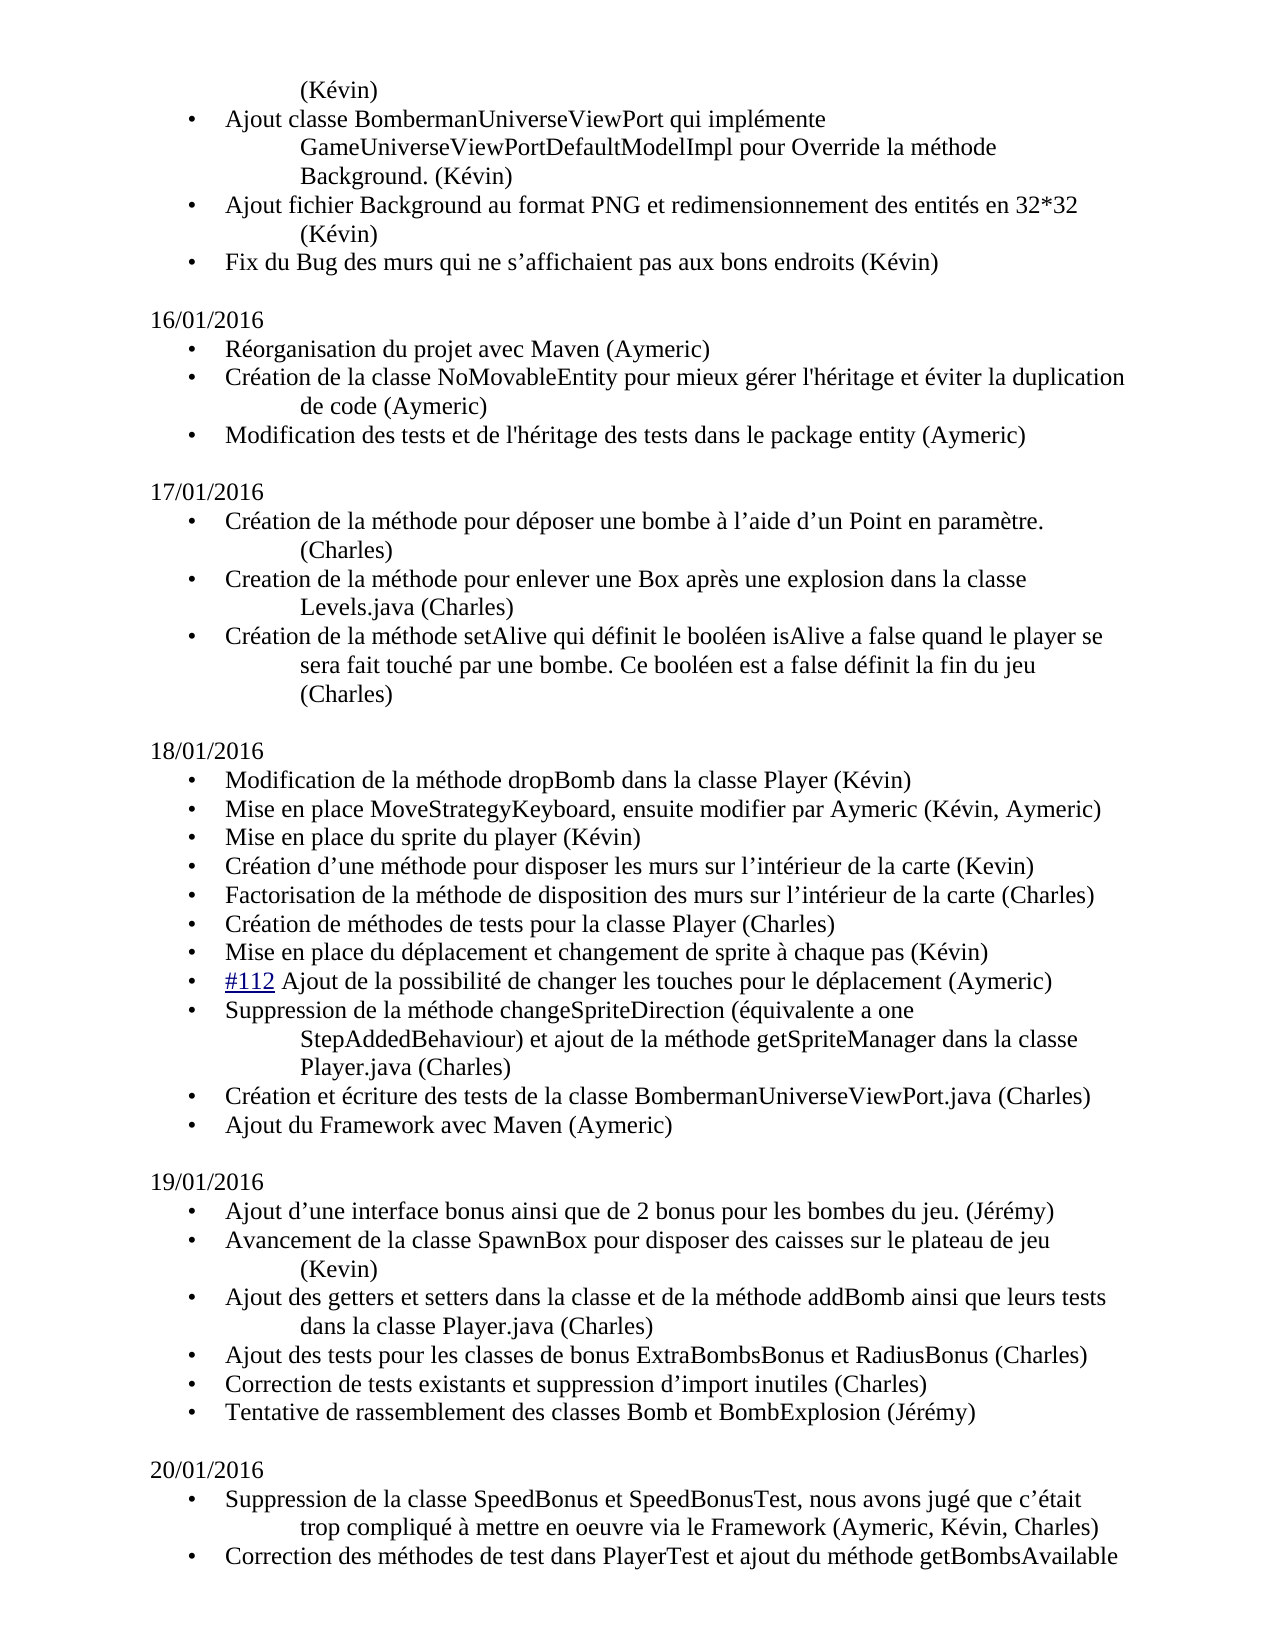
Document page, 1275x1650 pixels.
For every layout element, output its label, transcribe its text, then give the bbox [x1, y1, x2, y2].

list Correction de tests existants et suppression d’import inutiles (Charles) [187, 1369, 1125, 1397]
text 19/01/2016 [150, 1167, 1125, 1196]
list Réorganisation du projet avec Maven (Aymeric) [187, 334, 1125, 362]
list Ajout des tests pour les classes de bonus ExtraBombsBonus et RadiusBonus (Charles) [187, 1340, 1125, 1369]
list Suppression de la classe SpeedBonus et SpeedBonusTest, nous avons jugé que c’était trop compliqué à mettre en oeuvre via le Framework (Aymeric, Kévin, Charles) [187, 1484, 1125, 1541]
list Modification de la méthode dropBomb dans la classe Player (Kévin) [187, 765, 1125, 794]
list #112 Ajout de la possibilité de changer les touches pour le déplacement (Aymeric) [187, 966, 1125, 995]
list Création de méthodes de tests pour la classe Player (Charles) [187, 909, 1125, 937]
list Avancement de la classe SpawnBox pour disposer des caisses sur le plateau de jeu (Kevin) [187, 1225, 1125, 1282]
list Fix du Bug des murs qui ne s’affichaient pas aux bons endroits (Kévin) [187, 247, 1125, 276]
list Création de la méthode setAlive qui définit le booléen isAlive a false quand le player se sera fait touché par une bombe. Ce booléen est a false définit la fin du jeu (Charles) [187, 621, 1125, 707]
text 16/01/2016 [150, 305, 1125, 334]
text 17/01/2016 [150, 477, 1125, 506]
list Création de la classe NoMovableEntity pour mieux gérer l'héritage et éviter la duplication de code (Aymeric) [187, 362, 1125, 420]
list Création et écriture des tests de la classe BombermanUniverseViewPort.java (Charles) [187, 1081, 1125, 1110]
list Création de la méthode pour déposer une bombe à l’aide d’un Point en paramètre. (Charles) [187, 506, 1125, 564]
list Mise en place du déplacement et changement de sprite à chaque pas (Kévin) [187, 937, 1125, 966]
list Creation de la méthode pour enlever une Box après une explosion dans la classe Levels.java (Charles) [187, 564, 1125, 621]
list (Kévin) [187, 75, 1125, 104]
list Mise en place MoveStrategyKeyboard, ensuite modifier par Aymeric (Kévin, Aymeric) [187, 794, 1125, 822]
list Ajout classe BombermanUniverseViewPort qui implémente GameUniverseViewPortDefaultModelImpl pour Override la méthode Background. (Kévin) [187, 104, 1125, 190]
list Mise en place du sprite du player (Kévin) [187, 822, 1125, 851]
list Modification des tests et de l'héritage des tests dans le package entity (Aymeric) [187, 420, 1125, 449]
text 20/01/2016 [150, 1455, 1125, 1484]
list Création d’une méthode pour disposer les murs sur l’intérieur de la carte (Kevin) [187, 851, 1125, 880]
list Factorisation de la méthode de disposition des murs sur l’intérieur de la carte (Charles) [187, 880, 1125, 909]
list Ajout fichier Background au format PNG et redimensionnement des entités en 32*32 (Kévin) [187, 190, 1125, 247]
list Ajout des getters et setters dans la classe et de la méthode addBomb ainsi que leurs tests dans la classe Player.java (Charles) [187, 1282, 1125, 1340]
list Tentative de rassemblement des classes Bomb et BombExplosion (Jérémy) [187, 1397, 1125, 1426]
text 18/01/2016 [150, 736, 1125, 765]
list Ajout du Framework avec Maven (Aymeric) [187, 1110, 1125, 1139]
list Suppression de la méthode changeSpriteDirection (équivalente a one StepAddedBehaviour) et ajout de la méthode getSpriteManager dans la classe Player.java (Charles) [187, 995, 1125, 1081]
list Ajout d’une interface bonus ainsi que de 2 bonus pour les bombes du jeu. (Jérémy) [187, 1196, 1125, 1225]
list Correction des méthodes de test dans PlayerTest et ajout du méthode getBombsAvailable [187, 1541, 1125, 1570]
